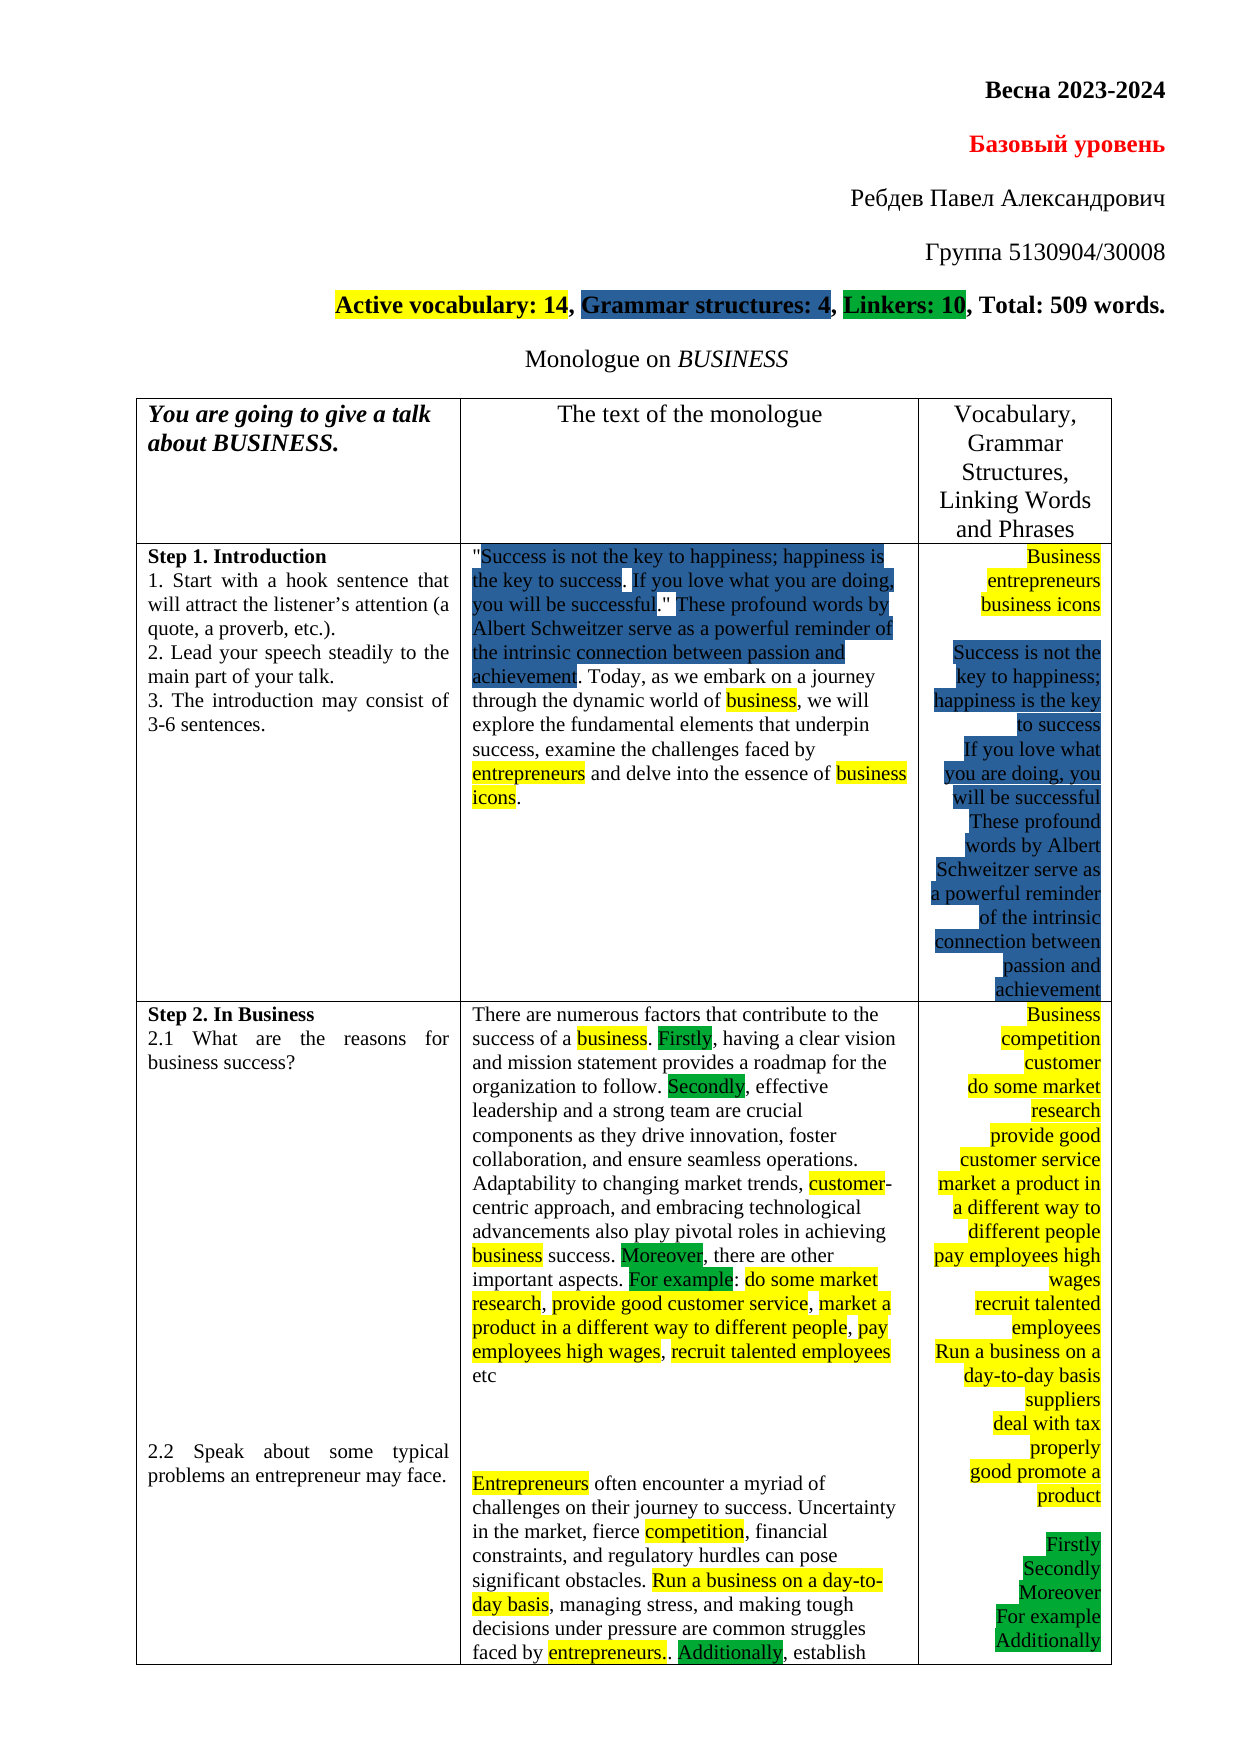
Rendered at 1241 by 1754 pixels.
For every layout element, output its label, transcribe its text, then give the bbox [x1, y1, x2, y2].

table_cell Business entrepreneurs business icons Success is not the key to happiness; happiness is the key to success If you love what you are doing, you will be successful These profound words by Albert Schweitzer serve as a powerful reminder of the intrinsic connection between passion and achievement [919, 544, 1111, 1001]
table_header You are going to give a talk about BUSINESS. [137, 399, 460, 543]
table_cell Business competition customer do some market research provide good customer service market a product in a different way to different people pay employees high wages recruit talented employees Run a business on a day-to-day basis suppliers deal with tax properly good promote a product Firstly Secondly Moreover For example Additionally [919, 1002, 1111, 1664]
text Группа 5130904/30008 [148, 237, 1165, 265]
text Ребдев Павел Александрович [148, 183, 1165, 211]
table_cell Step 2. In Business 2.1 What are the reasons for business success? 2.2 Speak about some typical problems an entrepreneur may face. [137, 1002, 460, 1664]
text Active vocabulary: 14, Grammar structures: 4, Linkers: 10, Total: 509 words. [148, 290, 1165, 319]
text Весна 2023-2024 [148, 75, 1165, 104]
text Базовый уровень [148, 129, 1165, 158]
table_header The text of the monologue [461, 399, 918, 543]
table_cell "Success is not the key to happiness; happiness is the key to success. If you love what you are doing, you will be successful." These profound words by Albert Schweitzer serve as a powerful reminder of the intrinsic connection between passion and achievement. Today, as we embark on a journey through the dynamic world of business, we will explore the fundamental elements that underpin success, examine the challenges faced by entrepreneurs and delve into the essence of business icons. [461, 544, 918, 1001]
table_cell Step 1. Introduction 1. Start with a hook sentence that will attract the listener’s attention (a quote, a proverb, etc.). 2. Lead your speech steadily to the main part of your talk. 3. The introduction may consist of 3-6 sentences. [137, 544, 460, 1001]
table_header Vocabulary, Grammar Structures, Linking Words and Phrases [919, 399, 1111, 543]
text Monologue on BUSINESS [148, 344, 1165, 373]
table_cell There are numerous factors that contribute to the success of a business. Firstly, having a clear vision and mission statement provides a roadmap for the organization to follow. Secondly, effective leadership and a strong team are crucial components as they drive innovation, foster collaboration, and ensure seamless operations. Adaptability to changing market trends, customer-centric approach, and embracing technological advancements also play pivotal roles in achieving business success. Moreover, there are other important aspects. For example: do some market research, provide good customer service, market a product in a different way to different people, pay employees high wages, recruit talented employees etc Entrepreneurs often encounter a myriad of challenges on their journey to success. Uncertainty in the market, fierce competition, financial constraints, and regulatory hurdles can pose significant obstacles. Run a business on a day-to-day basis, managing stress, and making tough decisions under pressure are common struggles faced by entrepreneurs.. Additionally, establish [461, 1002, 918, 1664]
